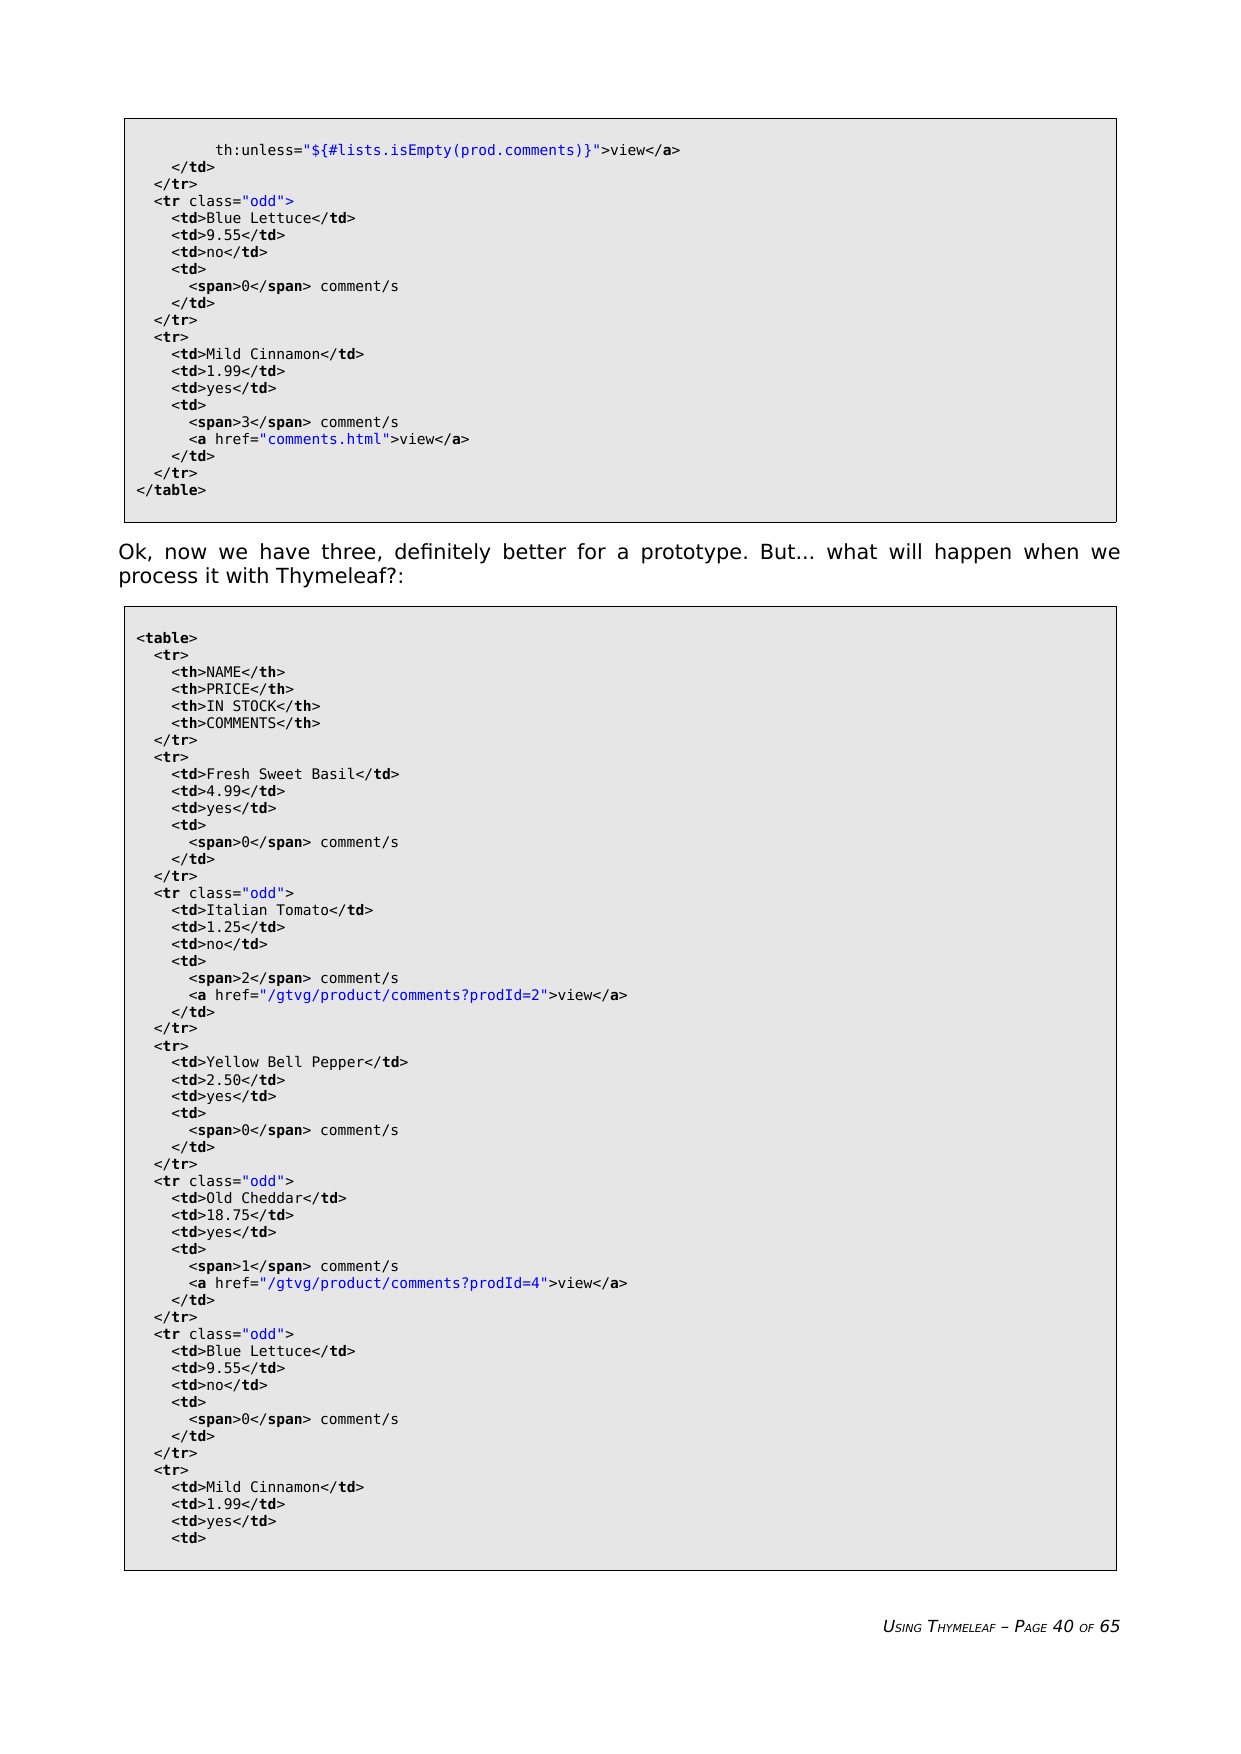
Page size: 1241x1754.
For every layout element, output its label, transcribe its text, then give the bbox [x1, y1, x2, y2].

text <table> <tr> <th>NAME</th> <th>PRICE</th> <th>IN STOCK</th> <th>COMMENTS</th> </tr> <tr> <td>Fresh Sweet Basil</td> <td>4.99</td> <td>yes</td> <td> <span>0</span> comment/s </td> </tr> <tr class="odd"> <td>Italian Tomato</td> <td>1.25</td> <td>no</td> <td> <span>2</span> comment/s <a href="/gtvg/product/comments?prodId=2">view</a> </td> </tr> <tr> <td>Yellow Bell Pepper</td> <td>2.50</td> <td>yes</td> <td> <span>0</span> comment/s </td> </tr> <tr class="odd"> <td>Old Cheddar</td> <td>18.75</td> <td>yes</td> <td> <span>1</span> comment/s <a href="/gtvg/product/comments?prodId=4">view</a> </td> </tr> <tr class="odd"> <td>Blue Lettuce</td> <td>9.55</td> <td>no</td> <td> <span>0</span> comment/s </td> </tr> <tr> <td>Mild Cinnamon</td> <td>1.99</td> <td>yes</td> <td> [125, 607, 1116, 1570]
text Ok, now we have three, definitely better for a prototype. But... what will happen when we process it with Thymeleaf?: [118, 540, 1122, 588]
text th:unless="${#lists.isEmpty(prod.comments)}">view</a> </td> </tr> <tr class="odd"> <td>Blue Lettuce</td> <td>9.55</td> <td>no</td> <td> <span>0</span> comment/s </td> </tr> <tr> <td>Mild Cinnamon</td> <td>1.99</td> <td>yes</td> <td> <span>3</span> comment/s <a href="comments.html">view</a> </td> </tr> </table> [125, 119, 1116, 522]
